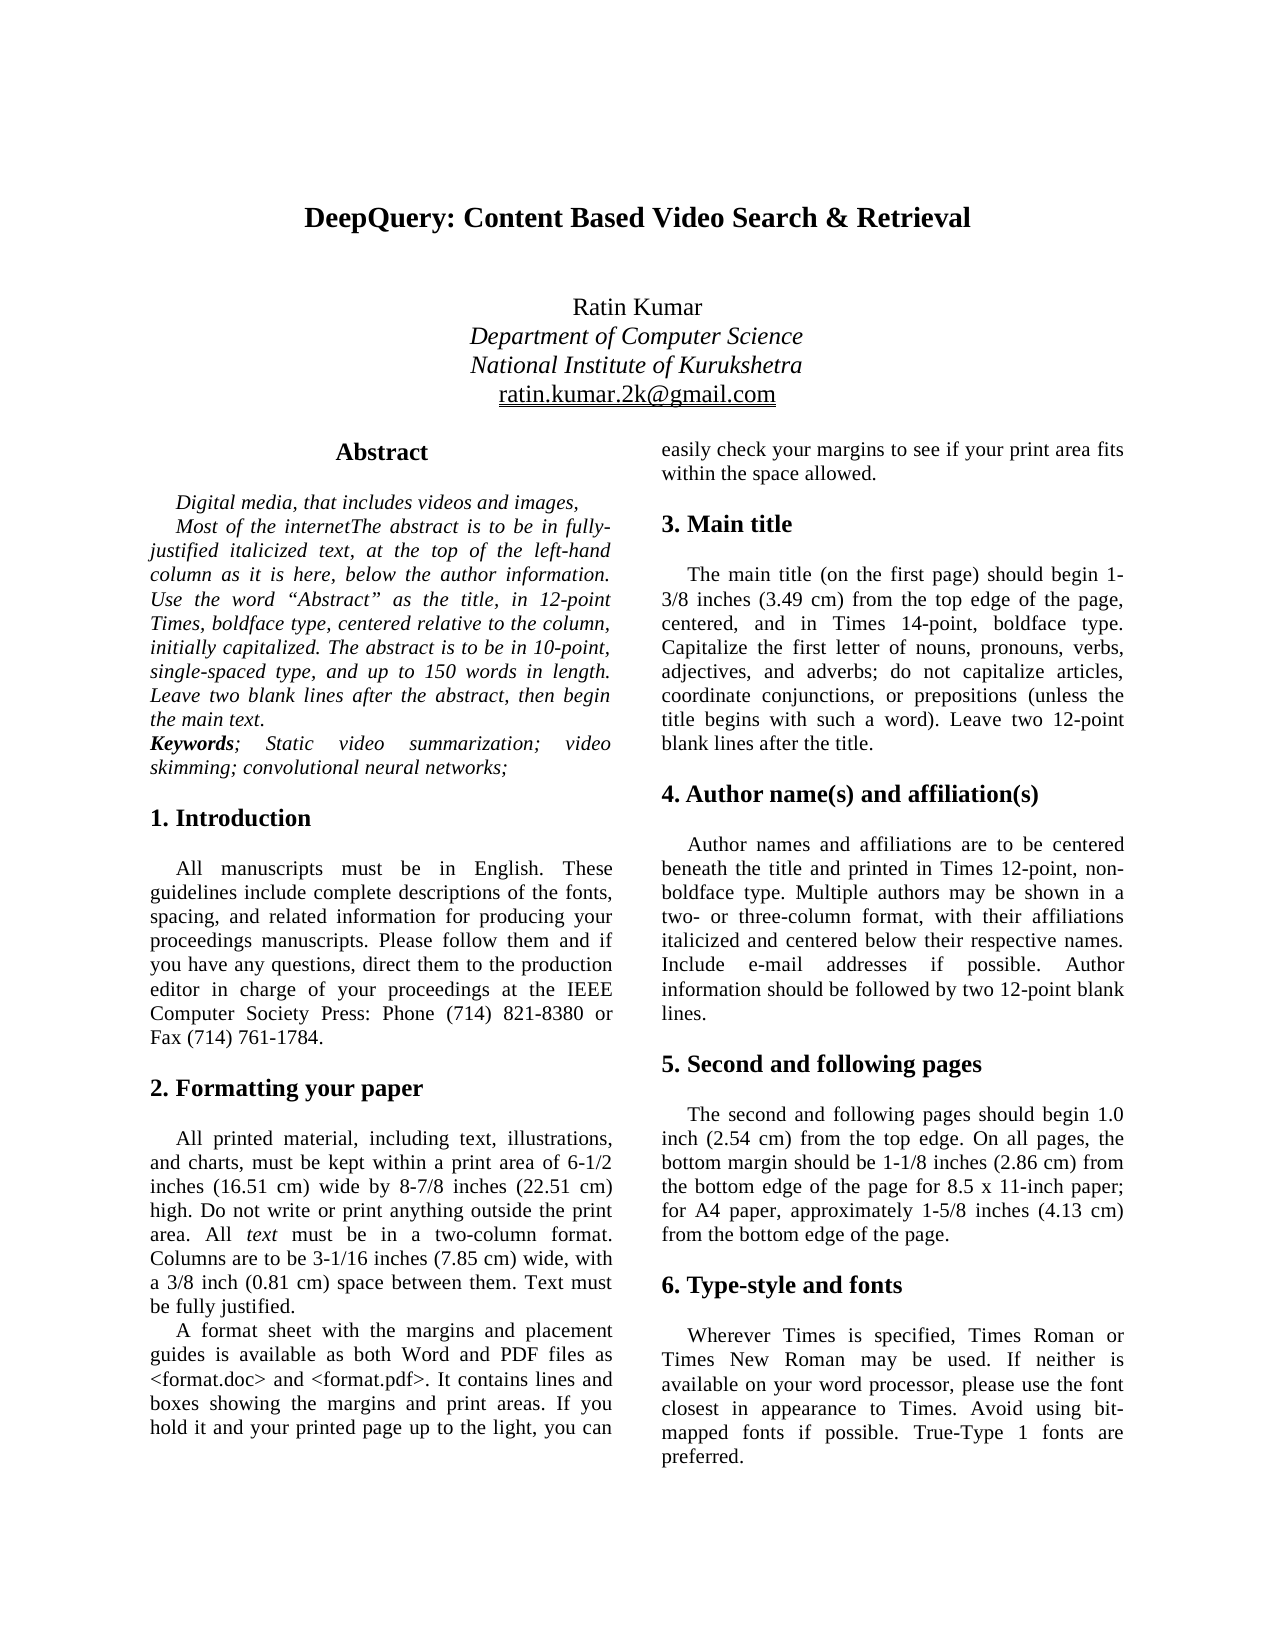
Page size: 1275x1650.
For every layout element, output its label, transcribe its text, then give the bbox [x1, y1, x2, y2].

subtitle 1. Introduction [150, 803, 613, 832]
text National Institute of Kurukshetra [150, 350, 1125, 379]
title DeepQuery: Content Based Video Search & Retrieval [150, 200, 1125, 233]
text All manuscripts must be in English. These guidelines include complete descriptions of the fonts, spacing, and related information for producing your proceedings manuscripts. Please follow them and if you have any questions, direct them to the production editor in charge of your proceedings at the IEEE Computer Society Press: Phone (714) 821-8380 or Fax (714) 761-1784. [150, 856, 613, 1048]
subtitle 2. Formatting your paper [150, 1073, 613, 1102]
text All printed material, including text, illustrations, and charts, must be kept within a print area of 6-1/2 inches (16.51 cm) wide by 8-7/8 inches (22.51 cm) high. Do not write or print anything outside the print area. All text must be in a two-column format. Columns are to be 3-1/16 inches (7.85 cm) wide, with a 3/8 inch (0.81 cm) space between them. Text must be fully justified. [150, 1126, 613, 1318]
text Wherever Times is specified, Times Roman or Times New Roman may be used. If neither is available on your word processor, please use the font closest in appearance to Times. Avoid using bit-mapped fonts if possible. True-Type 1 fonts are preferred. [661, 1323, 1125, 1468]
text easily check your margins to see if your print area fits within the space allowed. [661, 437, 1125, 485]
text The second and following pages should begin 1.0 inch (2.54 cm) from the top edge. On all pages, the bottom margin should be 1-1/8 inches (2.86 cm) from the bottom edge of the page for 8.5 x 11-inch paper; for A4 paper, approximately 1-5/8 inches (4.13 cm) from the bottom edge of the page. [661, 1102, 1125, 1246]
subtitle 4. Author name(s) and affiliation(s) [661, 779, 1125, 808]
text ratin.kumar.2k@gmail.com [150, 379, 1125, 408]
subtitle 3. Main title [661, 509, 1125, 538]
text Ratin Kumar [150, 292, 1125, 321]
title Abstract [150, 437, 613, 466]
text Department of Computer Science [150, 321, 1125, 350]
text Keywords; Static video summarization; video skimming; convolutional neural networks; [150, 731, 613, 779]
text Most of the internetThe abstract is to be in fully-justified italicized text, at the top of the left-hand column as it is here, below the author information. Use the word “Abstract” as the title, in 12-point Times, boldface type, centered relative to the column, initially capitalized. The abstract is to be in 10-point, single-spaced type, and up to 150 words in length. Leave two blank lines after the abstract, then begin the main text. [150, 514, 613, 731]
text Author names and affiliations are to be centered beneath the title and printed in Times 12-point, non-boldface type. Multiple authors may be shown in a two- or three-column format, with their affiliations italicized and centered below their respective names. Include e-mail addresses if possible. Author information should be followed by two 12-point blank lines. [661, 832, 1125, 1024]
text A format sheet with the margins and placement guides is available as both Word and PDF files as <format.doc> and <format.pdf>. It contains lines and boxes showing the margins and print areas. If you hold it and your printed page up to the light, you can [150, 1318, 613, 1438]
subtitle 6. Type-style and fonts [661, 1270, 1125, 1299]
subtitle 5. Second and following pages [661, 1048, 1125, 1078]
text Digital media, that includes videos and images, [150, 490, 613, 514]
text The main title (on the first page) should begin 1-3/8 inches (3.49 cm) from the top edge of the page, centered, and in Times 14-point, boldface type. Capitalize the first letter of nouns, pronouns, verbs, adjectives, and adverbs; do not capitalize articles, coordinate conjunctions, or prepositions (unless the title begins with such a word). Leave two 12-point blank lines after the title. [661, 562, 1125, 755]
